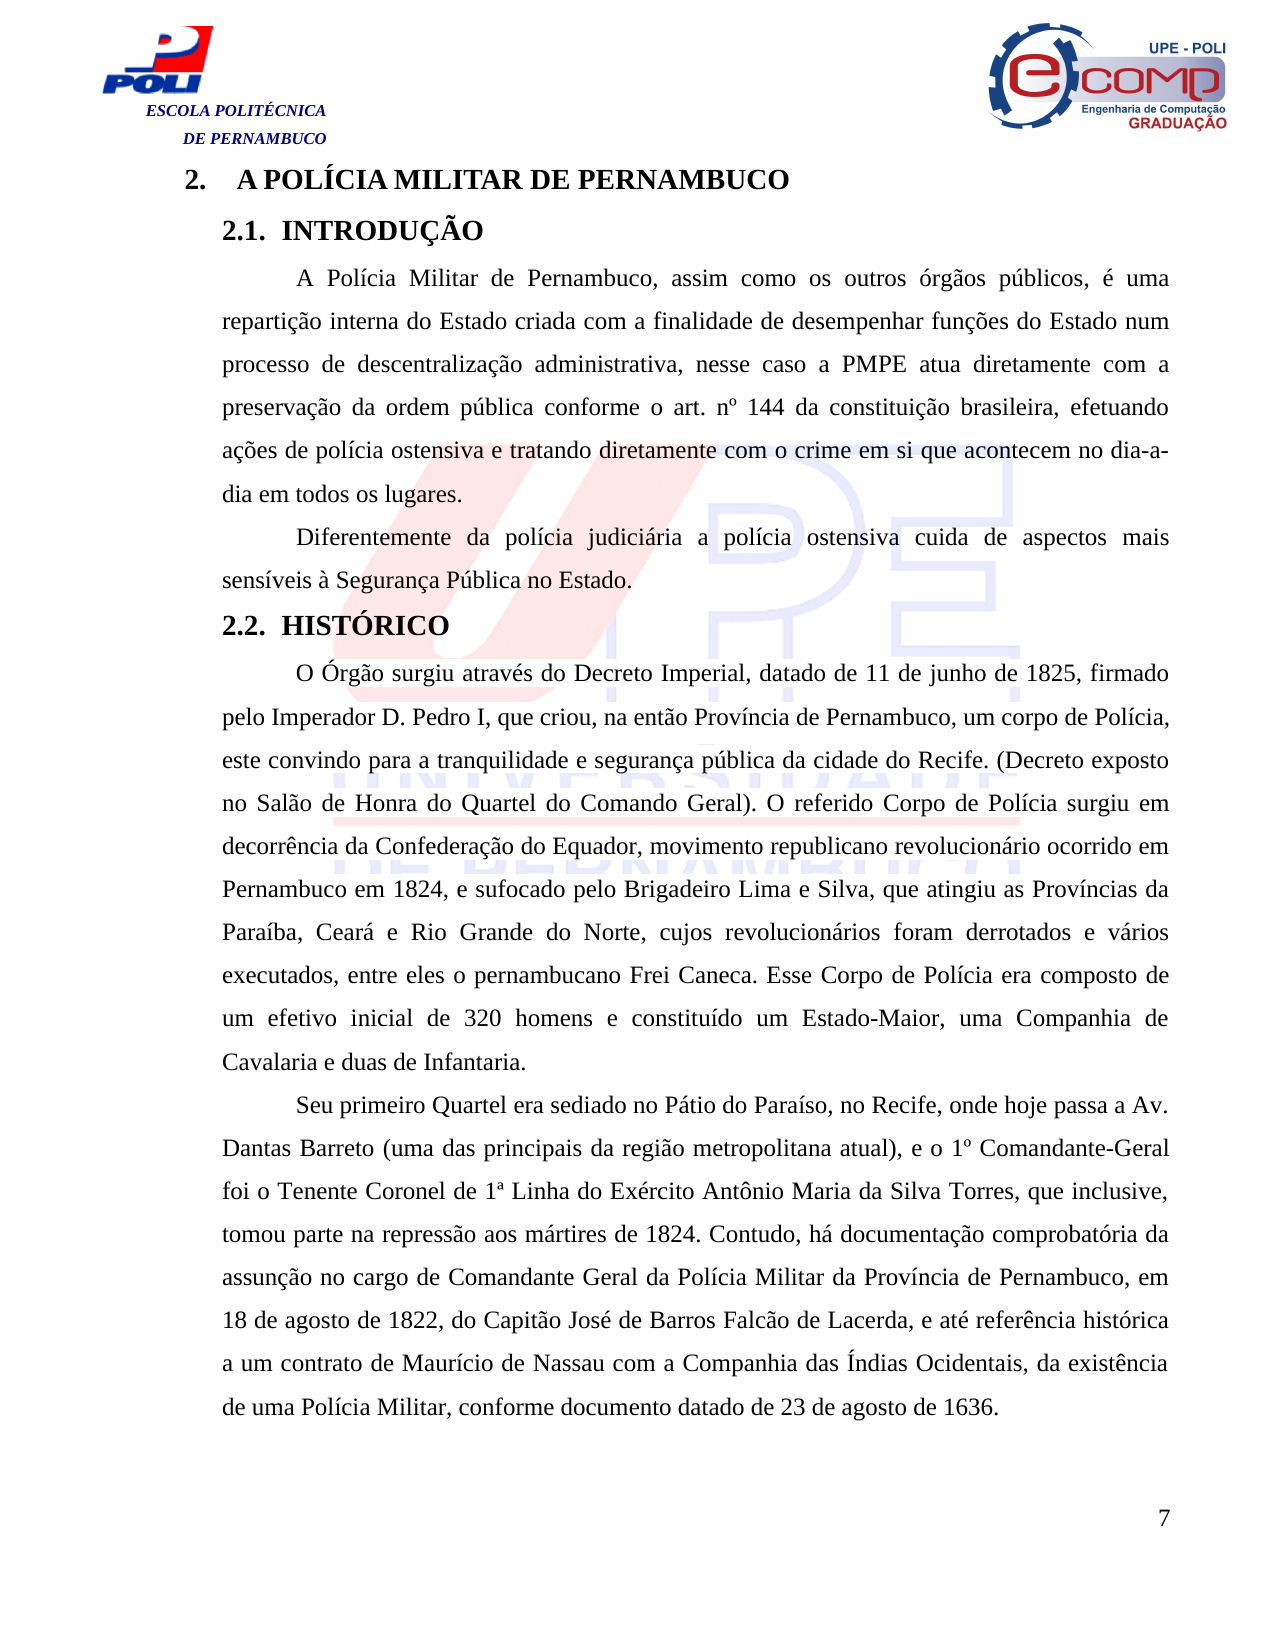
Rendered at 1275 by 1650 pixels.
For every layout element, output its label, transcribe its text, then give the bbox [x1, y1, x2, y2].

text A Polícia Militar de Pernambuco, assim como os outros órgãos públicos, é uma repartição interna do Estado criada com a finalidade de desempenhar funções do Estado num processo de descentralização administrativa, nesse caso a PMPE atua diretamente com a preservação da ordem pública conforme o art. nº 144 da constituição brasileira, efetuando ações de polícia ostensiva e tratando diretamente com o crime em si que acontecem no dia-a-dia em todos os lugares. [222, 263, 1170, 507]
subtitle HISTÓRICO [1147, 608, 1170, 642]
text O Órgão surgiu através do Decreto Imperial, datado de 11 de junho de 1825, firmado pelo Imperador D. Pedro I, que criou, na então Província de Pernambuco, um corpo de Polícia, este convindo para a tranquilidade e segurança pública da cidade do Recife. (Decreto exposto no Salão de Honra do Quartel do Comando Geral). O referido Corpo de Polícia surgiu em decorrência da Confederação do Equador, movimento republicano revolucionário ocorrido em Pernambuco em 1824, e sufocado pelo Brigadeiro Lima e Silva, que atingiu as Províncias da Paraíba, Ceará e Rio Grande do Norte, cujos revolucionários foram derrotados e vários executados, entre eles o pernambucano Frei Caneca. Esse Corpo de Polícia era composto de um efetivo inicial de 320 homens e constituído um Estado-Maior, uma Companhia de Cavalaria e duas de Infantaria. [222, 658, 1170, 1075]
subtitle INTRODUÇÃO [222, 213, 1170, 246]
picture [91, 23, 214, 95]
subtitle A POLÍCIA MILITAR DE PERNAMBUCO [184, 162, 1170, 196]
picture [976, 14, 1228, 140]
text Seu primeiro Quartel era sediado no Pátio do Paraíso, no Recife, onde hoje passa a Av. Dantas Barreto (uma das principais da região metropolitana atual), e o 1º Comandante-Geral foi o Tenente Coronel de 1ª Linha do Exército Antônio Maria da Silva Torres, que inclusive, tomou parte na repressão aos mártires de 1824. Contudo, há documentação comprobatória da assunção no cargo de Comandante Geral da Polícia Militar da Província de Pernambuco, em 18 de agosto de 1822, do Capitão José de Barros Falcão de Lacerda, e até referência histórica a um contrato de Maurício de Nassau com a Companhia das Índias Ocidentais, da existência de uma Polícia Militar, conforme documento datado de 23 de agosto de 1636. [222, 1090, 1170, 1420]
